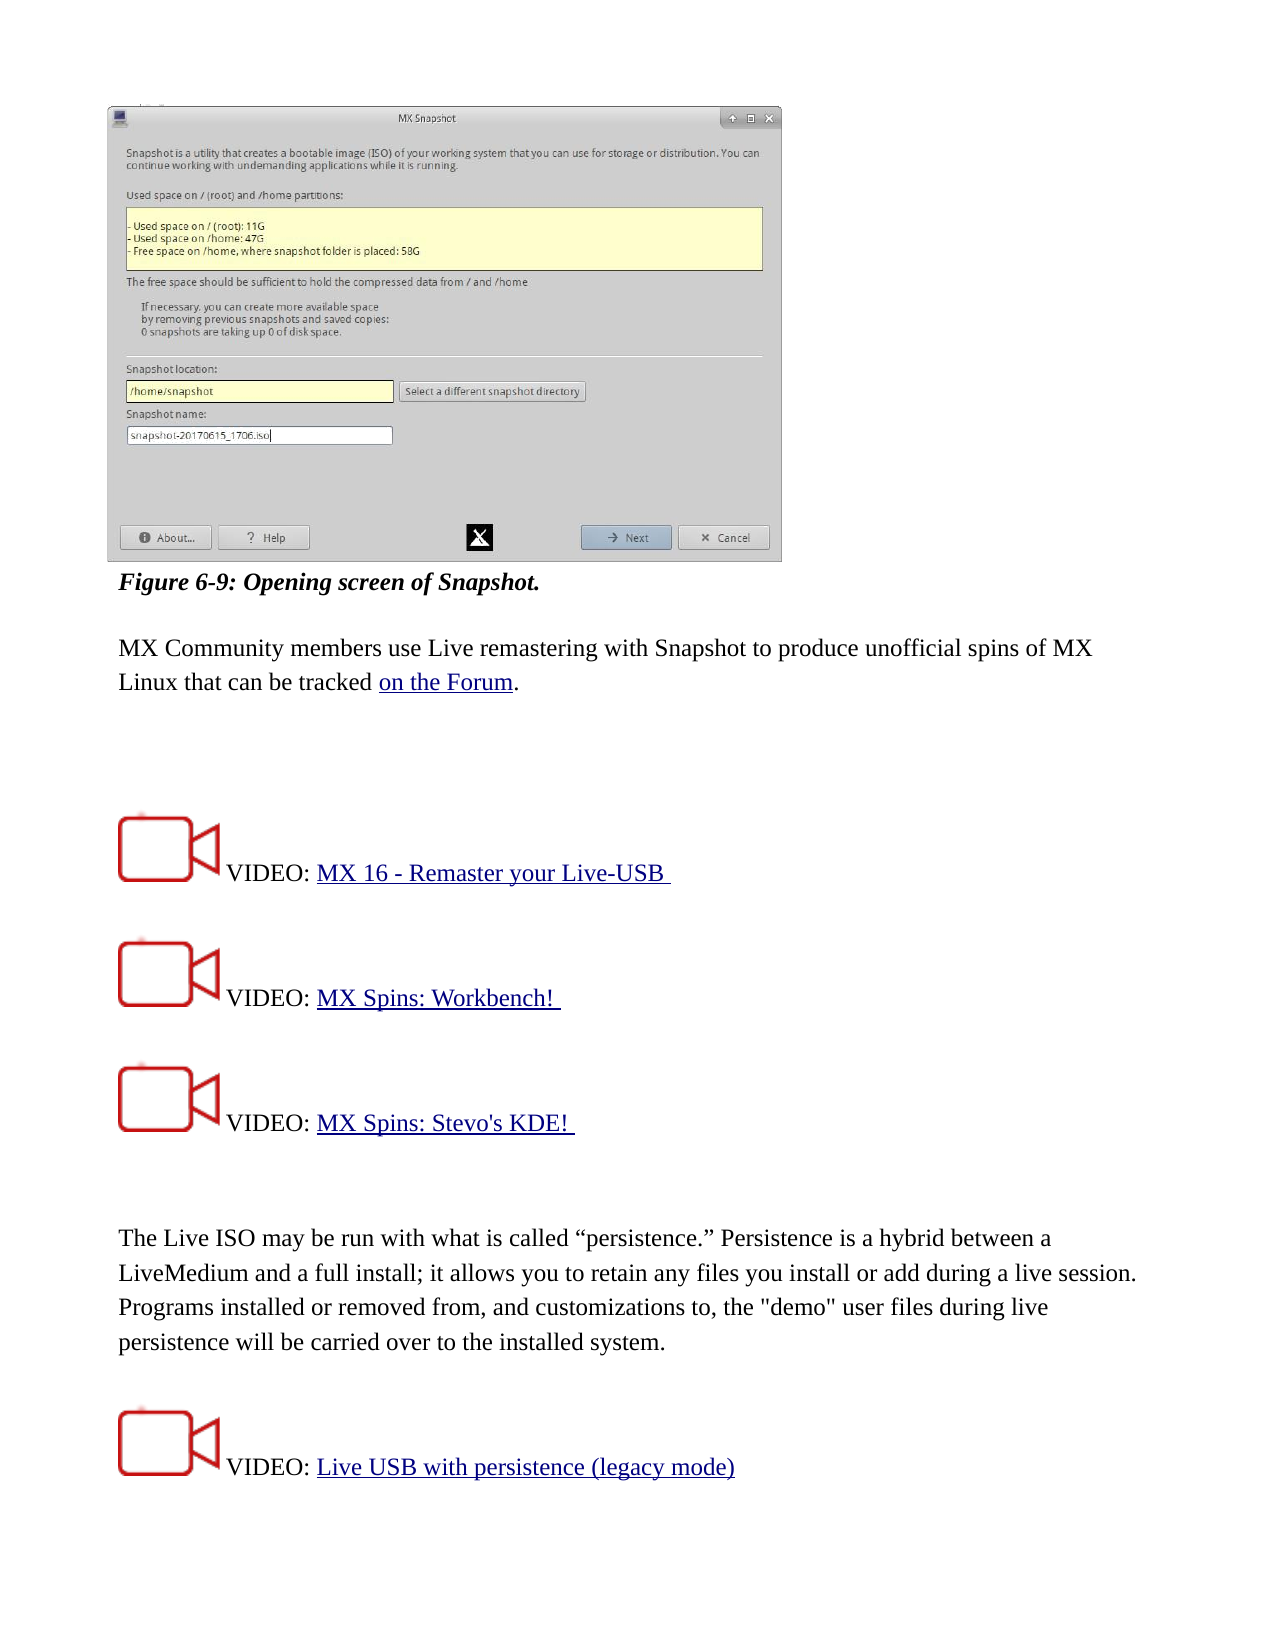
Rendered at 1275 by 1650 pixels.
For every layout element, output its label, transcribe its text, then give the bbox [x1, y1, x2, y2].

picture [118, 798, 220, 882]
text MX Community members use Live remastering with Snapshot to produce unofficial spins of MX Linux that can be tracked on the Forum. [118, 633, 1157, 696]
text VIDEO: MX 16 - Remaster your Live-USB [118, 798, 1157, 887]
text The Live ISO may be run with what is called “persistence.” Persistence is a hybrid between a LiveMedium and a full install; it allows you to retain any files you install or add during a live session. Programs installed or removed from, and customizations to, the "demo" user files during live persistence will be carried over to the installed system. [118, 1223, 1157, 1355]
text VIDEO: MX Spins: Stevo's KDE! [118, 1049, 1157, 1137]
picture [118, 1048, 220, 1132]
picture [107, 104, 782, 562]
picture [118, 923, 220, 1007]
text VIDEO: MX Spins: Workbench! [118, 924, 1157, 1012]
picture [118, 1392, 220, 1476]
text VIDEO: Live USB with persistence (legacy mode) [118, 1392, 1157, 1481]
text Figure 6-9: Opening screen of Snapshot. [118, 118, 1157, 596]
